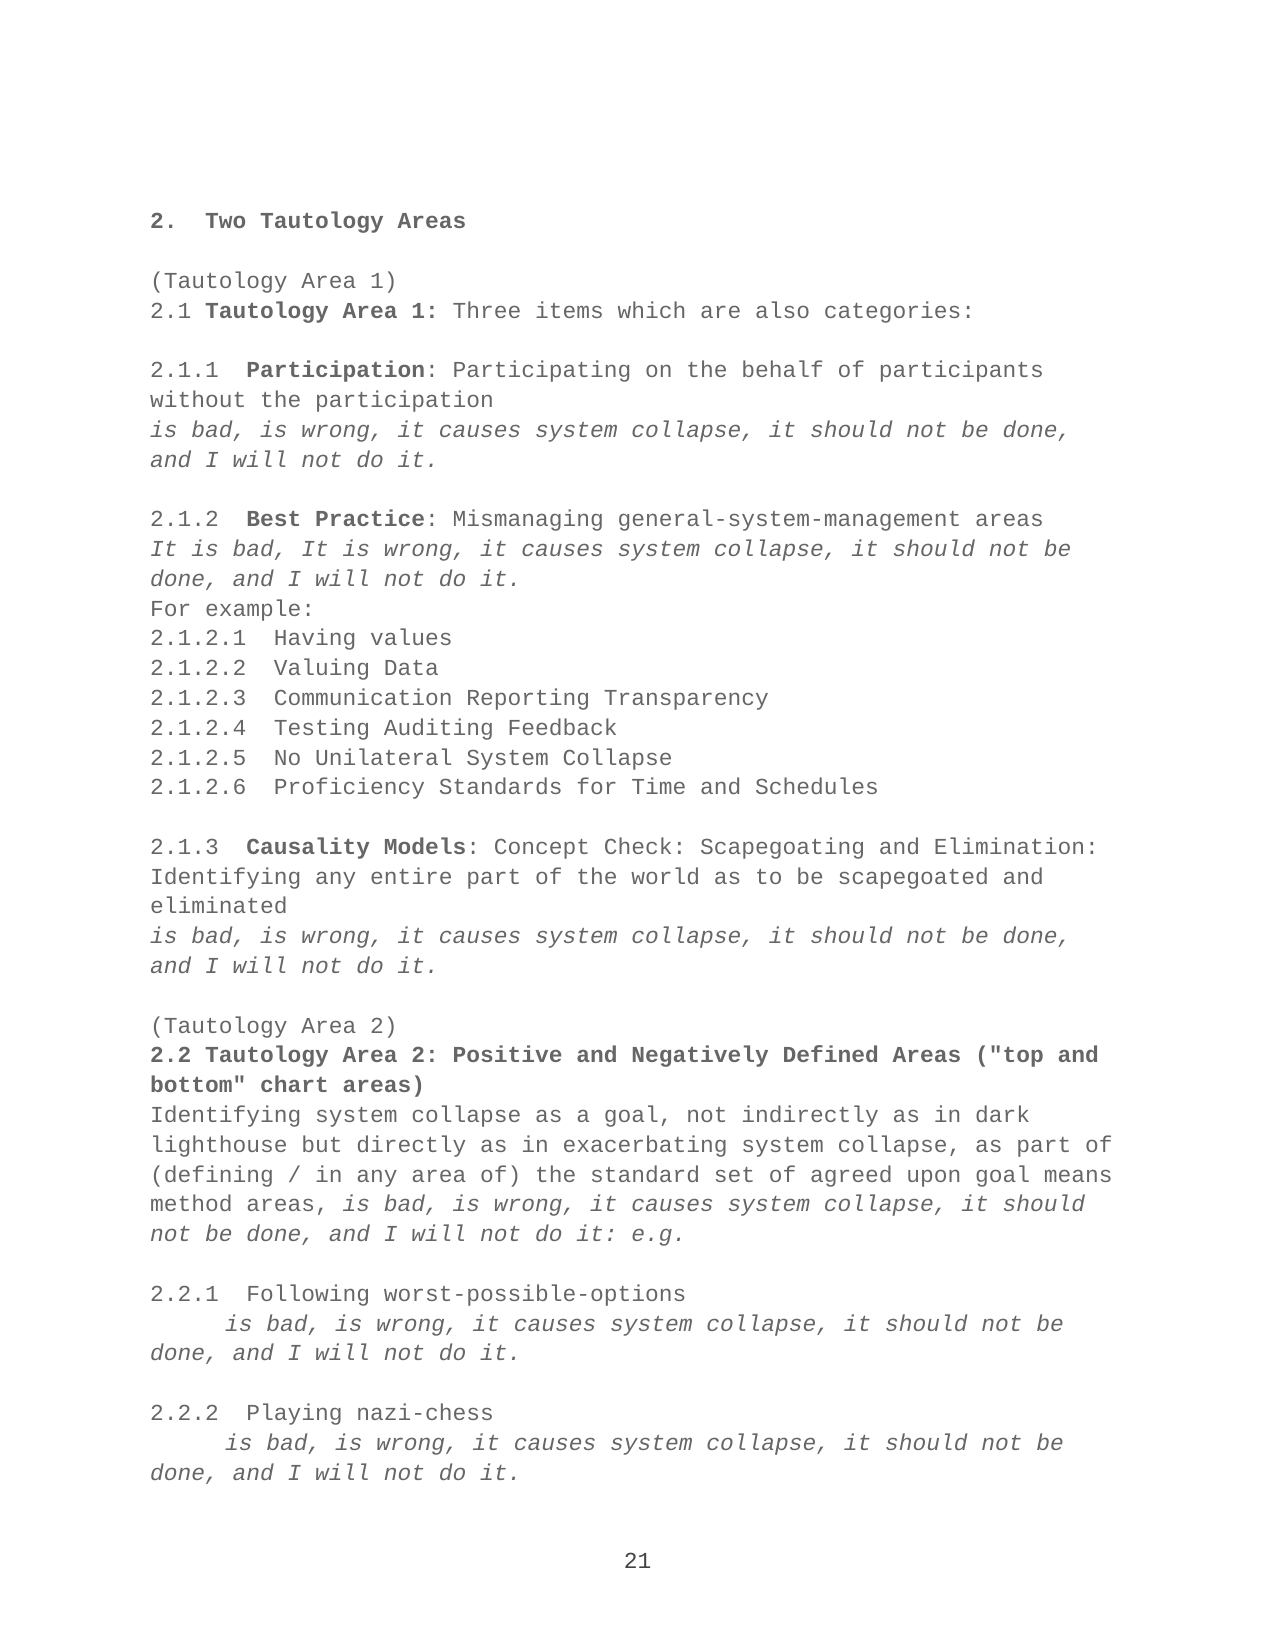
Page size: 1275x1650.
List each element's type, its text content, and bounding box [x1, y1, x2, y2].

text 2.1.2 Best Practice: Mismanaging general-system-management areas [150, 507, 1125, 533]
text 2.1.2.4 Testing Auditing Feedback [150, 716, 1125, 742]
text 2. Two Tautology Areas [150, 209, 1125, 236]
text For example: [150, 597, 1125, 623]
text 2.1.2.3 Communication Reporting Transparency [150, 686, 1125, 712]
text (Tautology Area 1) [150, 269, 1125, 295]
text 2.2.1 Following worst-possible-options [150, 1282, 1125, 1308]
text 2.1.2.5 No Unilateral System Collapse [150, 746, 1125, 772]
text 2.1 Tautology Area 1: Three items which are also categories: [150, 299, 1125, 325]
text 2.1.1 Participation: Participating on the behalf of participants without the participation [150, 358, 1125, 414]
text is bad, is wrong, it causes system collapse, it should not be done, and I will not do it. [150, 1312, 1125, 1368]
text Identifying system collapse as a goal, not indirectly as in dark lighthouse but directly as in exacerbating system collapse, as part of (defining / in any area of) the standard set of agreed upon goal means method areas, is bad, is wrong, it causes system collapse, it should not be done, and I will not do it: e.g. [150, 1103, 1125, 1248]
text is bad, is wrong, it causes system collapse, it should not be done, and I will not do it. [150, 924, 1125, 980]
text 2.1.2.1 Having values [150, 627, 1125, 653]
text 2.1.3 Causality Models: Concept Check: Scapegoating and Elimination: Identifying any entire part of the world as to be scapegoated and eliminated [150, 835, 1125, 921]
text 2.2 Tautology Area 2: Positive and Negatively Defined Areas ("top and bottom" chart areas) [150, 1044, 1125, 1099]
text 2.2.2 Playing nazi-chess [150, 1401, 1125, 1427]
text is bad, is wrong, it causes system collapse, it should not be done, and I will not do it. [150, 1431, 1125, 1487]
text 2.1.2.6 Proficiency Standards for Time and Schedules [150, 776, 1125, 802]
text is bad, is wrong, it causes system collapse, it should not be done, and I will not do it. [150, 418, 1125, 474]
text (Tautology Area 2) [150, 1014, 1125, 1040]
text 2.1.2.2 Valuing Data [150, 656, 1125, 682]
text It is bad, It is wrong, it causes system collapse, it should not be done, and I will not do it. [150, 537, 1125, 593]
